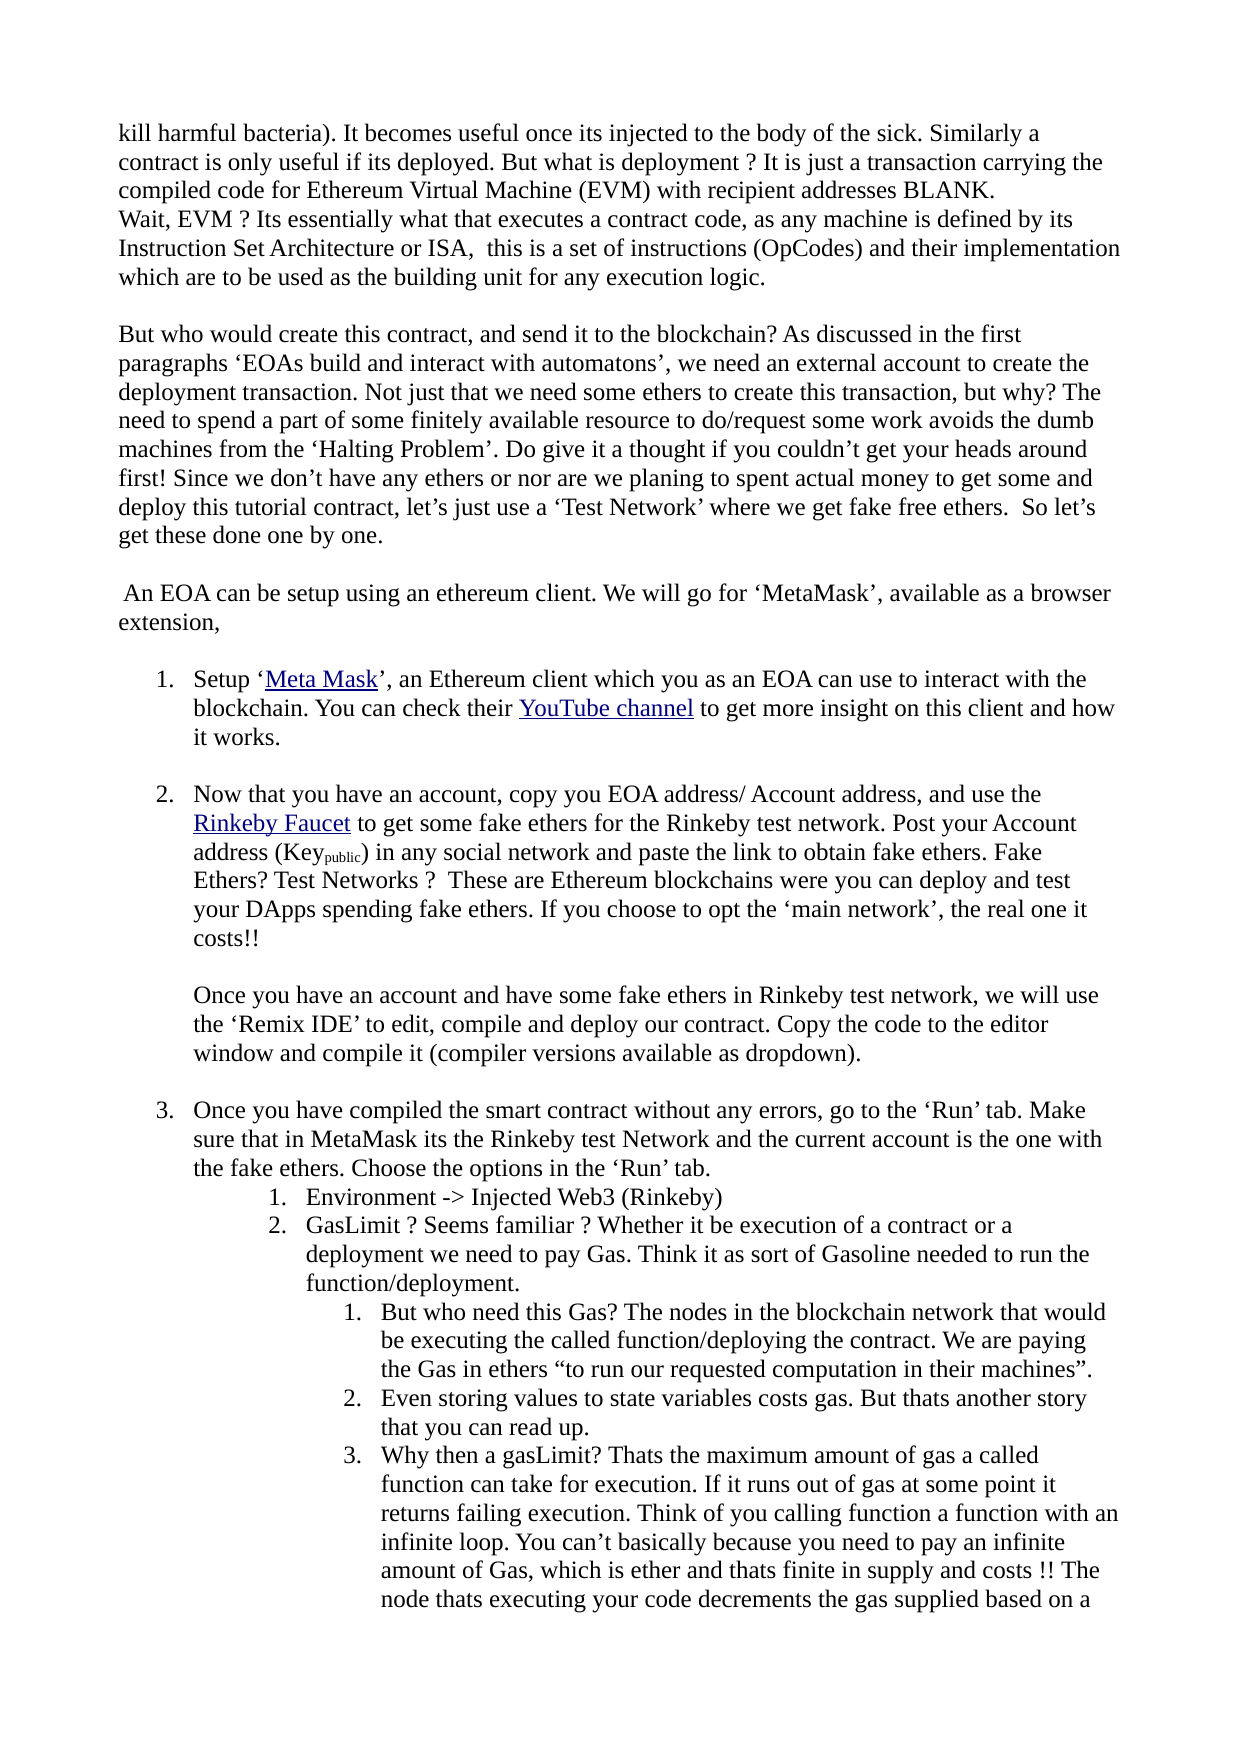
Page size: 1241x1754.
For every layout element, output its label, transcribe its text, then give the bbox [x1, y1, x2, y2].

list Setup ‘Meta Mask’, an Ethereum client which you as an EOA can use to interact with the blockchain. You can check their YouTube channel to get more insight on this client and how it works. [156, 664, 1122, 751]
list Environment -> Injected Web3 (Rinkeby) [268, 1182, 1122, 1211]
list Even storing values to state variables costs gas. But thats another story that you can read up. [343, 1383, 1122, 1441]
list GasLimit ? Seems familiar ? Whether it be execution of a contract or a deployment we need to pay Gas. Think it as sort of Gasoline needed to run the function/deployment. [268, 1211, 1122, 1297]
text But who would create this contract, and send it to the blockchain? As discussed in the first paragraphs ‘EOAs build and interact with automatons’, we need an external account to create the deployment transaction. Not just that we need some ethers to create this transaction, but why? The need to spend a part of some finitely available resource to do/request some work avoids the dumb machines from the ‘Halting Problem’. Do give it a thought if you couldn’t get your heads around first! Since we don’t have any ethers or nor are we planing to spent actual money to get some and deploy this tutorial contract, let’s just use a ‘Test Network’ where we get fake free ethers. So let’s get these done one by one. [118, 319, 1122, 549]
list But who need this Gas? The nodes in the blockchain network that would be executing the called function/deploying the contract. We are paying the Gas in ethers “to run our requested computation in their machines”. [343, 1297, 1122, 1383]
text An EOA can be setup using an ethereum client. We will go for ‘MetaMask’, available as a browser extension, [118, 578, 1122, 636]
list Once you have compiled the smart contract without any errors, go to the ‘Run’ tab. Make sure that in MetaMask its the Rinkeby test Network and the current account is the one with the fake ethers. Choose the options in the ‘Run’ tab. [156, 1096, 1122, 1182]
list Why then a gasLimit? Thats the maximum amount of gas a called function can take for execution. If it runs out of gas at some point it returns failing execution. Think of you calling function a function with an infinite loop. You can’t basically because you need to pay an infinite amount of Gas, which is ether and thats finite in supply and costs !! The node thats executing your code decrements the gas supplied based on a [343, 1441, 1122, 1613]
text Wait, EVM ? Its essentially what that executes a contract code, as any machine is defined by its Instruction Set Architecture or ISA, this is a set of instructions (OpCodes) and their implementation which are to be used as the building unit for any execution logic. [118, 204, 1122, 291]
text kill harmful bacteria). It becomes useful once its injected to the body of the sick. Similarly a contract is only useful if its deployed. But what is deployment ? It is just a transaction carrying the compiled code for Ethereum Virtual Machine (EVM) with recipient addresses BLANK. [118, 118, 1122, 204]
list Now that you have an account, copy you EOA address/ Account address, and use the Rinkeby Faucet to get some fake ethers for the Rinkeby test network. Post your Account address (Keypublic) in any social network and paste the link to obtain fake ethers. Fake Ethers? Test Networks ? These are Ethereum blockchains were you can deploy and test your DApps spending fake ethers. If you choose to opt the ‘main network’, the real one it costs!! [156, 779, 1122, 952]
list Once you have an account and have some fake ethers in Rinkeby test network, we will use the ‘Remix IDE’ to edit, compile and deploy our contract. Copy the code to the editor window and compile it (compiler versions available as dropdown). [156, 981, 1122, 1067]
